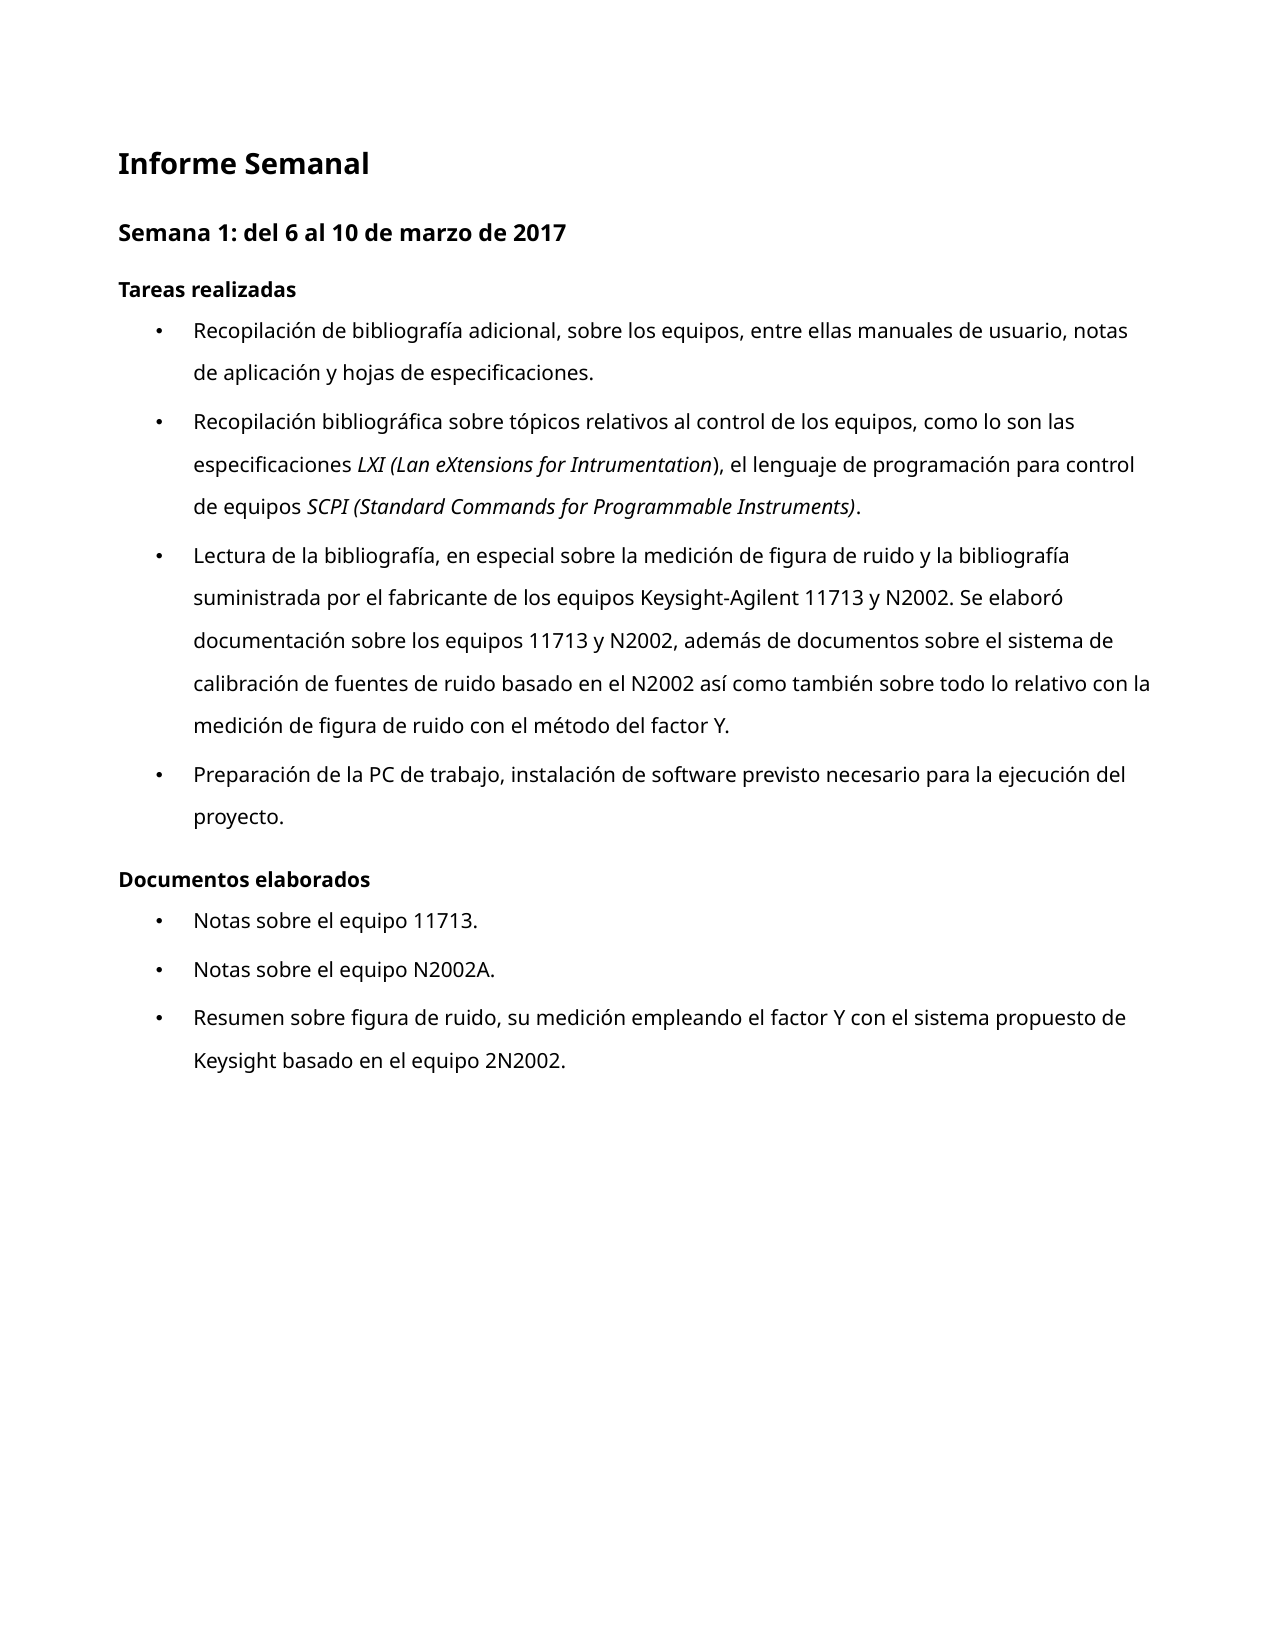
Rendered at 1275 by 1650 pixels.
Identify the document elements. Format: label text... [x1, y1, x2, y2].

list Recopilación bibliográfica sobre tópicos relativos al control de los equipos, como lo son las especificaciones LXI (Lan eXtensions for Intrumentation), el lenguaje de programación para control de equipos SCPI (Standard Commands for Programmable Instruments). [156, 407, 1157, 521]
subtitle Informe Semanal [118, 143, 1157, 183]
list Resumen sobre figura de ruido, su medición empleando el factor Y con el sistema propuesto de Keysight basado en el equipo 2N2002. [156, 1003, 1157, 1074]
list Preparación de la PC de trabajo, instalación de software previsto necesario para la ejecución del proyecto. [156, 760, 1157, 831]
list Notas sobre el equipo 11713. [156, 906, 1157, 935]
list Notas sobre el equipo N2002A. [156, 955, 1157, 983]
subtitle Semana 1: del 6 al 10 de marzo de 2017 [118, 216, 1157, 248]
subtitle Documentos elaborados [118, 866, 1157, 894]
list Recopilación de bibliografía adicional, sobre los equipos, entre ellas manuales de usuario, notas de aplicación y hojas de especificaciones. [156, 316, 1157, 387]
subtitle Tareas realizadas [118, 275, 1157, 303]
list Lectura de la bibliografía, en especial sobre la medición de figura de ruido y la bibliografía suministrada por el fabricante de los equipos Keysight-Agilent 11713 y N2002. Se elaboró documentación sobre los equipos 11713 y N2002, además de documentos sobre el sistema de calibración de fuentes de ruido basado en el N2002 así como también sobre todo lo relativo con la medición de figura de ruido con el método del factor Y. [156, 541, 1157, 740]
